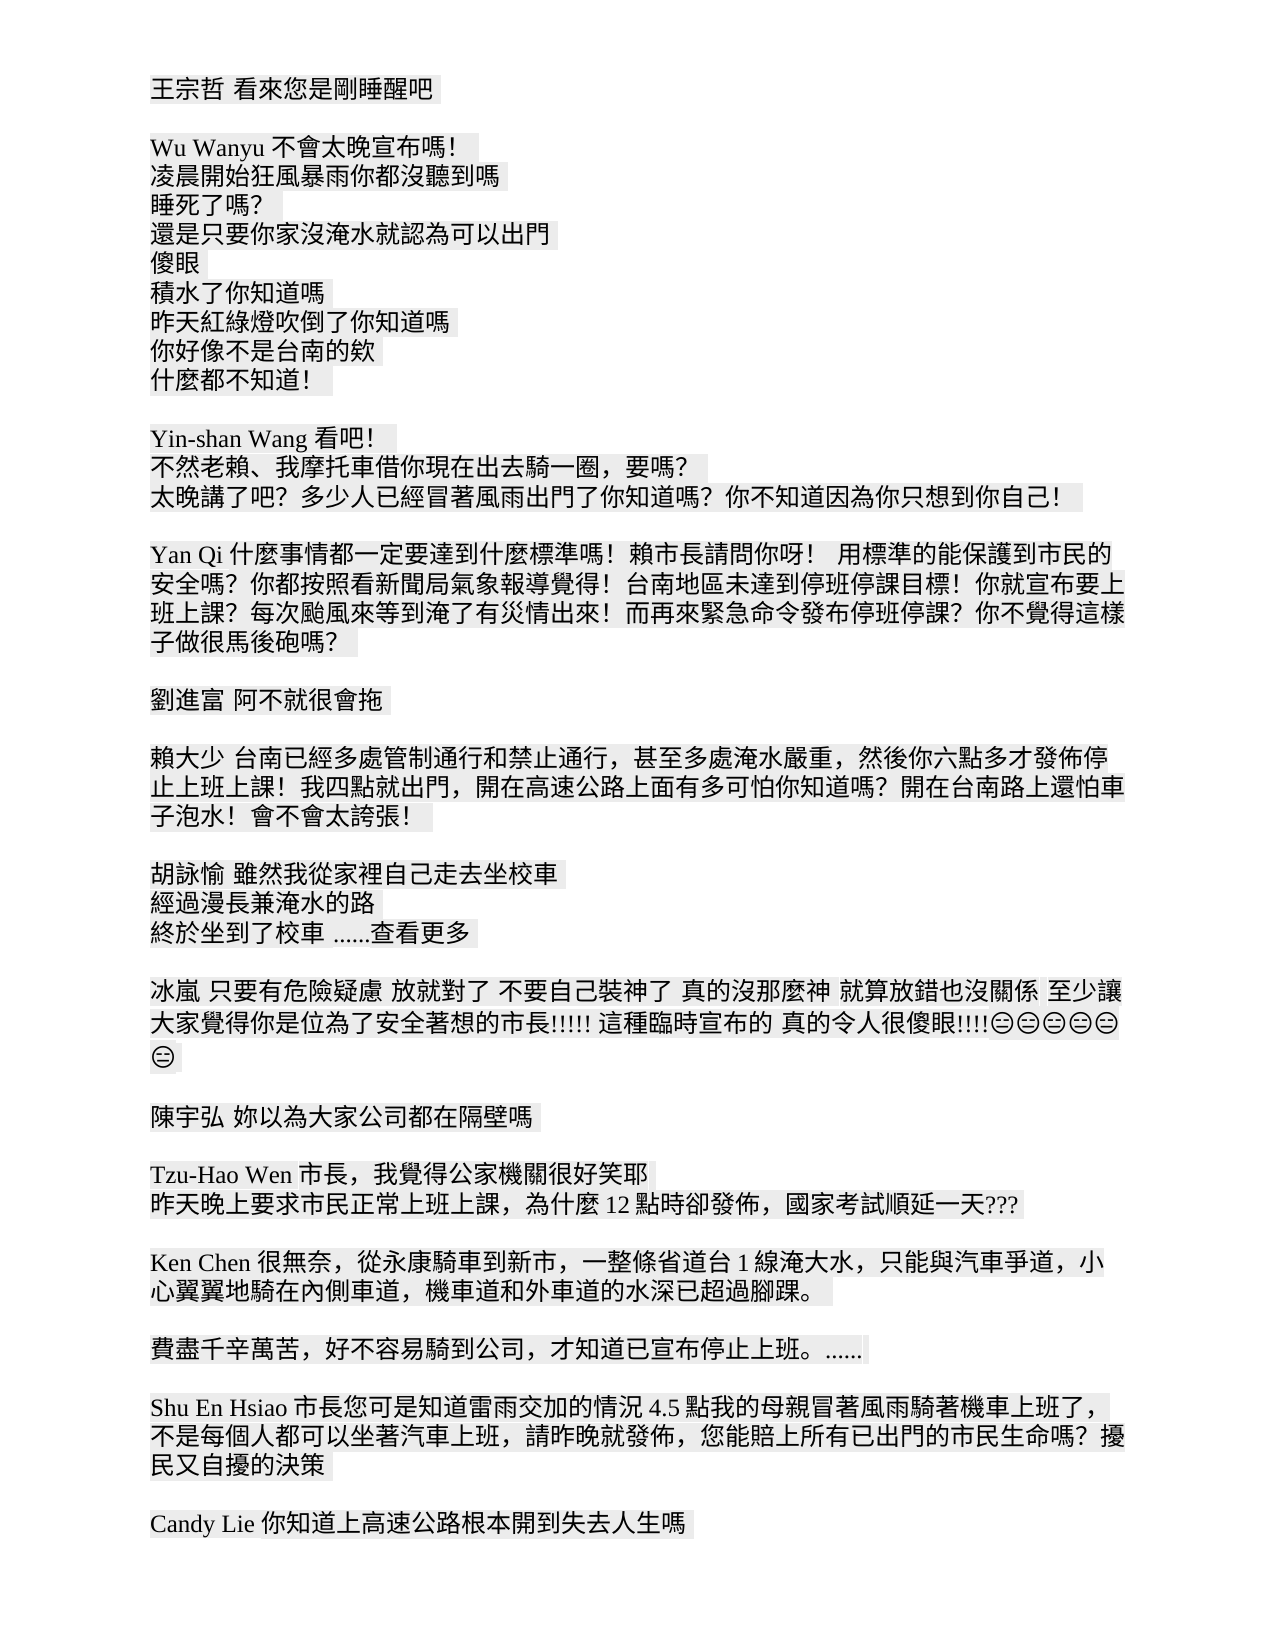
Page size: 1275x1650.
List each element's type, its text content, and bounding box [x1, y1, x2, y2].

text 它媽的，每次颱風就得去看這個賴啥咪混蛋的臉書，看他是要怎麼玩到最後一刻才會開心。 很多狀況用肚臍想也知道，不能賭太高的風險。為人父母或為人子女者，難道在雙颱夾擊風雨交加中當整個城市已經滿目瘡痍下，能不擔心自己的家人究竟要如何可能冒著那麼大的風雨出門。 昨天出去吃晚餐，本來都是騎機車或走路，特別改成開車。結果一出門，碰的一聲，一個金屬硬物不知道從哪飛來就砸到我車頂上，發出巨響，差點沒嚇死。他媽的萬一砸到頭呢？到了餐廳，一下車，傾盆大雨，被迫得撐傘，特別找來一支價值399元的鋼骨巨傘，沒想到才不到三秒鐘，整支傘竟然吹成一團廢棄物，於是只好兩人冒著風雨一起狂奔。 所謂何不食肉糜就是這樣，當官的長年吃香喝辣左擁右簇之餘，通常不太能體會一般人生活上的艱難。 還有，台南得到中央最多的錢搞治水，搞個小鳥蛋啦，動不動就淹大水，這些錢究竟是跑哪去我實在很納悶。 底下是賴啥小的臉書的一些留言。其中有一位留言講得很對，他說："下雨必淹，10年前買房子根本沒淹過一次，現在一年淹10次，工業廢水一直排。" 台南明明是一個市政徹底腐敗，官商勾結，黑白兩道橫行無阻的地方，但是，台南人的性格卻是只要是綠的當家，就打一百分，永遠都是全台灣施政最滿意的城市。 住過台南的人一定能同意，台南最大的 "政績" 就是不斷一直挖馬路，昨天挖，今天填，明天又挖，後天再填，一直不斷就是這樣一直挖馬路，挖了又填，填了又挖，從中創造官商無限 "商機"。同一條馬路不挖個幾十遍來淘金不會罷休。外國來的，可能會以為台南到處在探勘、開採石油。 台灣人真該醒一醒，特別是綠的，政客明明爛到爆，爛到化膿流汁，卻仍然還是一味挺到底。 台灣有21縣市，我長住過其中13個縣市，三十年前的台南肯定是台灣最好住的城市，我常以身為台南人為榮。但是，自從開始搞選舉，開始炒作族群意識，開始排擠所謂外省人，民進黨開始在台南當家掌權之後，台南竟然一落千丈，變得髒亂無比，亂七八糟。特別是過去這十多年，墮落得特別快。現在的台南，只能說那真的不是給人住的地方，市政非常恐怖，地下工廠數不清，地下電台氾濫，賣假藥假貨的一大堆，黑道橫行，官商勾結，交通完全失序，每年死傷無數，到處是垃圾，只要拳頭夠粗夠大，只要關係夠好，只要臉皮夠厚，便可為所欲為，這就是台南，完全就是一種無政府狀態。 真難想像天底下會有一個市政這麼敗壞恐怖的城市，而它竟然是全台灣始終是施政滿意度最高的。我被迫得想盡辦法逃離這個自小長大的地方。 陳真2017.07.31. ================ 林小俞 你知道有多少人已經出門了嗎？ 何慧明 Po一篇廢文就以為可以滅火喔 生眼睛沒看過這麼沒路用的咖洨 何建勳 賴清德今天 6點45分才宣布放颱風假 一些學生上班族比較偏遠的出了門之後 才發現不用上班 這樣決策是對的嗎 還是 薪水領的多位階爬得高 這樣子講話就比較有公信力?? 沈志誠 市長，您辛苦了 不過我相信需要早起的現在已經在路上 甚至在公司傻眼的看著您現在宣布的事情了... NAni Cheng 大家都是成年人了，相信沒人想騙颱風假，再來颱風假並不是有薪假，現在這種風雨又打雷的，開家裡大門都是問題了，不是人人有車開，親愛的市長、老闆們⋯如果要要求你的員工去上班⋯請你們先自己體驗這種天氣騎機車出門的感覺！阿不然你們就提供必要之安全防護措施跟交通工具⋯還有錢準備好，上下班途中發生意外可以申請職災～ 還有不是大家都8點上班，很多人都已經冒著大雨出門上班了，意外除了職災還可以請國賠嗎？ 凝淵 你怎麼那麼喜歡零秒出手呢 吳靜蓉 市長我都到了你才說放假 當你講求準確跟即時性的時候有沒有想過從家到學校要40分鐘路程的人的感受^_^要嘛就放到底要嘛就不放你這樣更危險不是嗎？我傻眼 李柏璋 市長啊，颱風假真的不必要抓的那麼精準啦，早點宣布會讓市民有更充裕的時間去做應變。 我有朋友六點就出門準備上工了，看到這篇他又要冒著風雨騎機車回家，真的很危險。...... 林志誠 到公司了…… 劉雨杭 請問一下市長，你有良心嗎？你知不知道住偏僻的地區來上課，是必須搭專車的，一大堆的的朋友們都搭上車，淋雨的淋雨，現在又往返？一早起床，外頭傾盆大雨，這樣做是對的嗎？！那麼晚通知，真的很扯！ Carol Huang 淹水也沒關係，大家可以游泳上班阿，為了台南的競爭力、為了賴神可以獲得大老闆們的支持選總統造福全國，台南人犧牲小我完成大我是會怎樣啦！賴神快選總統阿！上任一定要廢除害國家無競爭力的颱風假啦！ 洪倚翎 我們不是貪圖颱風假 是外面風雨 沒人敢岀門 王宗哲 看來您是剛睡醒吧 Wu Wanyu 不會太晚宣布嗎！ 凌晨開始狂風暴雨你都沒聽到嗎 睡死了嗎？ 還是只要你家沒淹水就認為可以出門 傻眼 積水了你知道嗎 昨天紅綠燈吹倒了你知道嗎 你好像不是台南的欸 什麼都不知道！ Yin-shan Wang 看吧！ 不然老賴、我摩托車借你現在出去騎一圈，要嗎？ 太晚講了吧？多少人已經冒著風雨出門了你知道嗎？你不知道因為你只想到你自己！ Yan Qi 什麼事情都一定要達到什麼標準嗎！賴市長請問你呀！ 用標準的能保護到市民的安全嗎？你都按照看新聞局氣象報導覺得！台南地區未達到停班停課目標！你就宣布要上班上課？每次颱風來等到淹了有災情出來！而再來緊急命令發布停班停課？你不覺得這樣子做很馬後砲嗎？ 劉進富 阿不就很會拖 賴大少 台南已經多處管制通行和禁止通行，甚至多處淹水嚴重，然後你六點多才發佈停止上班上課！我四點就出門，開在高速公路上面有多可怕你知道嗎？開在台南路上還怕車子泡水！會不會太誇張！ 胡詠愉 雖然我從家裡自己走去坐校車 經過漫長兼淹水的路 終於坐到了校車 ......查看更多 冰嵐 只要有危險疑慮 放就對了 不要自己裝神了 真的沒那麼神 就算放錯也沒關係 至少讓大家覺得你是位為了安全著想的市長!!!!! 這種臨時宣布的 真的令人很傻眼!!!!😑😑😑😑😑😑 陳宇弘 妳以為大家公司都在隔壁嗎 Tzu-Hao Wen 市長，我覺得公家機關很好笑耶 昨天晚上要求市民正常上班上課，為什麼12點時卻發佈，國家考試順延一天??? Ken Chen 很無奈，從永康騎車到新市，一整條省道台1線淹大水，只能與汽車爭道，小心翼翼地騎在內側車道，機車道和外車道的水深已超過腳踝。 費盡千辛萬苦，好不容易騎到公司，才知道已宣布停止上班。...... Shu En Hsiao 市長您可是知道雷雨交加的情況4.5點我的母親冒著風雨騎著機車上班了，不是每個人都可以坐著汽車上班，請昨晚就發佈，您能賠上所有已出門的市民生命嗎？擾民又自擾的決策 Candy Lie 你知道上高速公路根本開到失去人生嗎 陳湘君 為什麼不早點公佈，很多人已經去等車了欸= =有點效率好嗎 請為等校車、公車的學生和上班族著想，那麼晚才宣布！！ Jaylee Li 南科上班，家住市區，剛都已經穿好雨衣要出門了，幸好被同事及時電話攔下來，不然騎到公司才發現停班就好笑了，市長大大每次一定要玩這麼大嗎？極限運動？ 吳勁佑 效率那麼慢 鄭淑娟 哇賽 還是因為大雨造成多處淹水 道路無法通行才停止上班上課 賴市長...我是真的覺得你這次太誇張...... Master Wu 一開始宣布還不是全台南哦~ (!)臺南市政府於6時25分宣布，因清晨4時起大雨不斷，造成仁德、永康、新化、學甲等地區有淹水情形，造成交通不便，宣布7月31日全天停止上班上課。...... Huang Cheng Fu 你是在耍猴戲嗎？ 早該發了，因為你晚發導致很多人的不方便嗎？ 5:00就知道的事情五點就要宣布了，還讓你睡一下才繼續是不是？...... 許英傑 每次都要堅持錯的事情，這樣很帥嗎？標新立異全部縣市長你最特別，這時間多少人出門了，正經一點吧，很多次了 貝樂比 你知道郵局已經上班了嗎？ 賴神您真的神啊 Michael Lee 你把我們當笨蛋嗎？！ 徐鈺凱 整晚都無法好好睡覺，怕的就是淹水，5點多就開始淹了，全家出動搬東西 陳昭賜 幹在車上了 之日爾章 真的很可惡==..從來沒在fb上罵過人，沒想到第一次就送給市長大人您...我媽剛機車壞在路上，同事現在要開車去載他回來==..勞財傷民...最有競爭力的城市無誤 林恩 終於說了，市長憑昨晚的風雨你該知道這種雨下了一晚，今天一定到處都淹水，你叫上班或需載孩子暑期輔導的人怎出門，游泳還是你派專車接送，我一直很挺你，但你昨晚真的欠缺考量，不夠體恤市民，不是到了現在到處都在淹水，臉書灌爆炮轟你，你才二次改停班課，有的人已經冒著生命出門上班上課了，6點多了，你才遲遲宣佈，我真的無言了…… 魏家香 你早上宣布，你知道多少人已經出門，多少台車已經拋錨，多少人在提心吊膽，多少學生已經坐上公車趕往學校，多少父母在不安，唉！多體恤一下老百姓吧！空心菜已經搞到民不聊生了，大家心裡很苦你知不知道 Hugo Kao 你才是鬼吧！？颱風不可怕！怕的是有白痴首長！快去選外縣市別在臺南！ 劉紓瑜 半夜兩三點雨就下到像用倒 還打雷 你聽不到嗎？聽不到嗎？聽不到嗎？...... 歐小憲 台南真的風雨很大 好多地方又淹水了 大家還是要注意安全 葉小骨 幾年沒淹水！半夜就開始淹了到凌晨都還沒退 多少人出門了....請將心比心 這種天怎麼出門上班 許美娟 早一點宣佈是會扣你錢逆 有想到很多人已出門了嗎？ 別人家的小孩死不完 邱崇凱 靠 鄭欣潔 有想過多少人已經冒著風雨划船出門了嗎？不懂再堅持什麼再來滅火道歉 柯荳花 討罵討難堪而已 不會讓人家覺得你很厲害 裝模作樣 沈富翔 早點講呀 林毅誠 你知道有小孩子涉水返校嗎？如果沒手機等訊息是不是就要等司機來去學校之後再來回嗎？ 每次都慢半拍！你當你能控制雨量嗎？ Dam Lee 你真的超不要臉！南下第一班火車六點二十五分開，人都上火車了，你宣佈個屁，鐵軌都淹水了，台鐵還是繼續開，以為大家都騎機車去永華路上班喔！ 張奶油 麻煩不要每次都最後才異動。 參考數據很重要沒錯， 但是也請您視實際情況，...... 王勳勳 冒雨出門 都在校車上了 才說放假？？？？ 蘇淙杰 靠腰怕塞車提早出門快到公司了 張淑媖 搞得我都睡不著 王宜婷 都已經出門了才說！！！！ 方世賢 賴市長 為什麼台南會淹水的地方這麼多 人家說治水有功 我也是傻眼 仁德 歸仁 安南區……………我想那裡可能不是台南市吧！！！ 呂正 親愛的市長！我住南化區在南科上輪班，做二休二公司規定七點上班，我因為住山區，所以六點就要出門，現在才又從新公告，我真的很無奈你知道嗎？ Je LLy 不就還好沒有出門搭公車 難道偉大的賴打，都不知道有的人很早起要搭公車上班嗎？ 姐姐我每天要搭快兩小時的車上班耶...... Daniel Juan 是放了,但還是榮登幹話王市長 朱佳慧 我到學校至少要1小時多, 我都出門一半了 蔡小曄 有夠離譜的 Hikaru Tsai 不知道要怎麼說你…ㄋㄊㄇ的我已經出門了 陳雅彤 oh其實我原本以為你頂多只會說上午停班停課呢ㄎㄎ~ 胡育銘 都到公司了才在那邊放假 念恆 早就上班了⋯⋯ Chi Home 謝主隆恩 萬歲萬歲萬萬歲 莊麗華 結果6:25才宣布台南市不上班上課， 也不早點宣布， 6:10要出門前還看一下要不要上班...... 黃耀德 市長大人啊！好加在小的昨天感覺不對就直接讓員工多休一天了，颱風天隔天真的沒風沒雨了不起就多休一天，但是像這種狂風豪雨硬要人上班，如果真的發生意外可能休一個禮拜都不會好啊！這麼簡單的道理在權衡利益得失後應該很容易可以做出放假的決定，您怎麼老是做出與之相反的決定啊 胡群峰 只有你會改來改去！ Charlène Hèn 仁德大淹水啊！！難道我家變成屏東林邊了嗎？下雨必淹，10年前買房子根本沒淹過一次，現在一年淹10次，工業廢水一直排，土地液化也是早晚的事，顯然變成工業下的犧牲品了。居民淹水還要誰淹的比較高才有補助⋯賴市長您知道市民的心酸嗎 Pei-Jhen Li 市長您終於醒了 <3 鄭淑娟 還有 你現在才宣布 人家便當店做團膳給學生吃給公司行號吃的 今天的午餐都已經在準備了...... 藍微微 這是有史以來留言最快一篇，重點分享跟留言不分上下，這樣怎麼選台北0= = Maru Kuo 我男友才剛從台南北區騎了40分鐘到南科上班，現在準備再騎回來了😢😢😢😢😢😢 裝笑欸 王超超 野小。 都起床了。甘願了膩，快去勘查受災地區吧！真的困擾真的抱歉，睡的安穩嗎，可以快去看看一些上了校車的學生嗎看他們怎麼回家？多少人對你失望了 楊菈菈 親愛的市長...我出門了！！！！！！ 陳霸告 還好任期快結束了 快離開台南吧…不送了 NAni Cheng 多少人已經冒著風雨上班了！！！ 鄭昌昇 這就是大家選票所選出來的神， 因為沒有連任的困擾 所以不需要各位的選票了 管你如何上班 卡在半路 你家的事啊 車壞了去修理啊 這就是我們現今的執政黨 也不想想他會有今天也是大家選出來的 如果今天是投票日 早就延期了 但是今天不是 今天只是你們一般老百姓所上班的日子而已 所以才會一拖再拖 堅持這9小時 車子壞了可以申請國賠嗎 偉大的賴神 可以派船來救我嗎 歐昌茂 將帥無能累死三軍....我家陽台跟地下室整個淹水....你今天沒被台南市民幹爆我隨便你 徐維亞 差點就出門了 梁惠春 我們不是愛放假 而且放假了 也是無薪的 也沒賺到丫 是因為風雨過大 騎車困難...... 金泰 搭校車的怎麼辦啊 我都出門到一半 撐傘還是整個濕...... Mark Lin 為什麼是私人臉書先公告，市府網站最新消息都沒公告 吳約安 可以判斷精準一點嗎 方苡瑄 啊你每次都這樣 有事嗎傻眼 全身濕掉跟我說停班課😒 林志豪 市長大人……可以不要每次都上演這種戲碼嗎？一定都要等到大家都已經出門才要宣布嗎？請你替你的市民著想，每次都被幹譙你都不煩嗎～雖然我不是台南市民，但替你感到可憐，每次都為了台南放不放颱風假而臉書被灌報，假如你能每次都早點宣布是否就能避免，就因為你之前一次的颱風假沒放，而被大家稱呼為賴神，但不是每次都能被你算的那麼準，You know? 李冠霖 阿不是彈性上班 我彈你懶叫 郭鋐 鋐 你昨天決定以前應該要先去趟高雄的 光看高雄的新聞就知道多可怕 如果你再跑過高速公路...... 黃沛樺 .......我都換好衣服準備去上課了 Chiung-wen Chang 我家的小孩六點就搭上火車出門，到臺南站後才知道又宣布停課了！這樣真的有比較安全嗎？ 林庭聿 為何總是在最後一秒才做決定，我們知道您再作決定時，需做多方面考量不能任意決定，您有您的難處，但您知道嗎很多來台南市工作的都是高雄人，甚至是台南市外圍的人，可以為那些路途遙遠工作人著想嗎⋯⋯提早個一兩個小時宣布，不要到了公司或是出門了，才通知「台南市風雨量已達標準，全區停班停課」，這時要回家的路，危險也增加了.... 何況. 就算你沒放我也沒打算這種天去上課... 劉宇倫 大哥都出門了 Hanker Jason TM. 賭爛 貴婦慧 實在很不想批評你什麼，只是真的覺得你很擾民 你沒有聽見氣象局發的超大豪雷雨的預警嗎？ 你以為私人企業會配合你的彈性出勤嗎？...... 江孟憲 一樣都是醫生從政…… 柯文哲從政不到四年感覺像從政了20年！ 你從政十幾年了卻給人感覺還是政壇新人一樣畏畏縮縮的……...... 陳柏林 準備要出門，想說死馬當活馬醫，還好有看只是想說，TMD 早點說很難嗎 施瑋杰 公車不是停駛嗎 張約翰 市長好~身為父母官，臺南大家長、身為公務員需有遠見一些，更有魄力一些，在您底下做事才不會無所遵從！其實啊…颱風假放與不放與否是考量民眾生命安全為前提，而不是證明神準度與否，就這樣。…因為我永遠記得去年上半天，是的！市長真的神準無庸置疑，早上無風無搖，到了中午下班，差點回不了家，您知道嗎？但我還是支持您！純粹經驗分享，希望您聽聽民眾的心聲~ 高晨暐 市長早安！你還是回去睡你的覺吧！！ 陳志榮 你真的會被罵死 市長 Kai Huang 暴雨下整夜，又不是6點半左右才下大，是想等看看雨會不會緩和嗎？宣布的真的太晚了，下次可以替我們這些市井小民想一想嗎？早一點宣布很難嗎？不知道騎車在路上有多麼危險嗎！！！ 盧玫如 為什麼每次颱風來總是要瞻前顧後，猶豫不決?難道我們市井小民安全不重要嗎?想請問一下市長您騎車上班嗎?還是您不用經過淹水路段呢?您家有小孩要獨自上輔導課嗎?出門一半半路又臨時宣布不用上班課，把我們所有市民"莊孝維"，下次宣布停班課是否可早點?全國就只有台南最晚，又變數機率最大，雷聲轟轟我小孩，先生正冒大雨返家途中，有甚麼意外誰要負責?? 晏如 Ling Chia你看你看讓我們冒著雨 結果沒上課QQ Jony Lin 早上05:40被我爸叫醒 爸：『工廠四周道路淹水無法進出，聯絡所有人公司放無薪假』 全部通知完後我問...... 陳昱馨 我幹 你有想過跨市上課的心情嗎？ 已經在火車上了欸 Bigbig Li 市長你好⋯ 因為昨天下大豪雨，路上有樹，我上班路上，因為是早餐店，天沒亮就必須上班，導致路上有樹沒看到，就這樣撞上去，請問市長要如何處理? 莊謹宇 就是想引領風騷 爭取多多版面齁 段樹立 你知道很多學生已經到學校了嗎？ [150, 75, 1125, 1567]
